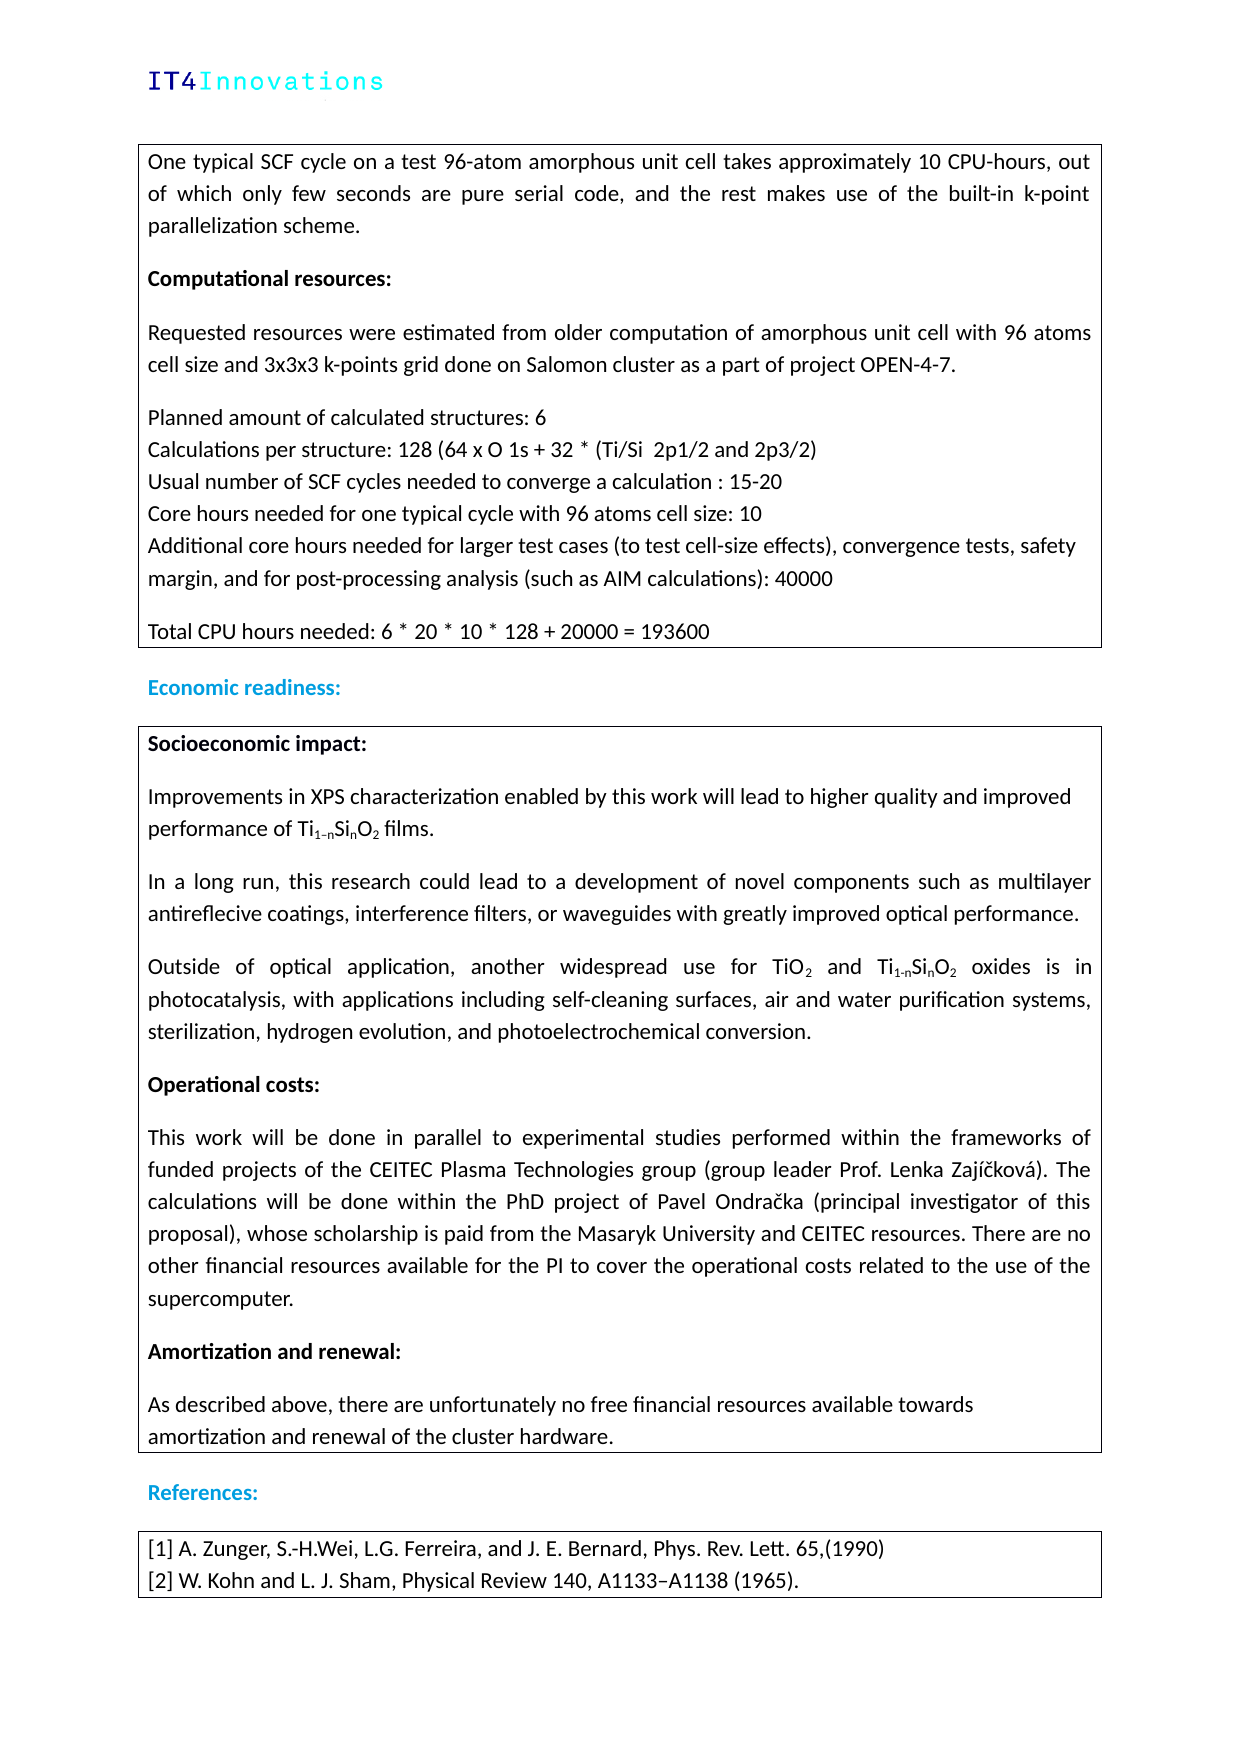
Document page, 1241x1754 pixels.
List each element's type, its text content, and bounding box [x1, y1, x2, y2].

text In a long run, this research could lead to a development of novel components such as multilayer antireflecive coatings, interference filters, or waveguides with greatly improved optical performance. [139, 864, 1101, 927]
text As described above, there are unfortunately no free financial resources available towards amortization and renewal of the cluster hardware. [139, 1387, 1101, 1452]
text This work will be done in parallel to experimental studies performed within the frameworks of funded projects of the CEITEC Plasma Technologies group (group leader Prof. Lenka Zajíčková). The calculations will be done within the PhD project of Pavel Ondračka (principal investigator of this proposal), whose scholarship is paid from the Masaryk University and CEITEC resources. There are no other financial resources available for the PI to cover the operational costs related to the use of the supercomputer. [139, 1120, 1101, 1312]
text Total CPU hours needed: 6 * 20 * 10 * 128 + 20000 = 193600 [139, 614, 1101, 647]
text Economic readiness: [148, 673, 1093, 701]
text Operational costs: [139, 1067, 1101, 1098]
text Requested resources were estimated from older computation of amorphous unit cell with 96 atoms cell size and 3x3x3 k-points grid done on Salomon cluster as a part of project OPEN-4-7. [139, 314, 1101, 378]
text Planned amount of calculated structures: 6 Calculations per structure: 128 (64 x O 1s + 32 * (Ti/Si 2p1/2 and 2p3/2) Usual number of SCF cycles needed to converge a calculation : 15-20 Core hours needed for one typical cycle with 96 atoms cell size: 10 Additional core hours needed for larger test cases (to test cell-size effects), convergence tests, safety margin, and for post-processing analysis (such as AIM calculations): 40000 [139, 400, 1101, 592]
text Outside of optical application, another widespread use for TiO2 and Ti1-nSinO2 oxides is in photocatalysis, with applications including self-cleaning surfaces, air and water purification systems, sterilization, hydrogen evolution, and photoelectrochemical conversion. [139, 949, 1101, 1045]
text Amortization and renewal: [139, 1334, 1101, 1365]
text [1] A. Zunger, S.-H.Wei, L.G. Ferreira, and J. E. Bernard, Phys. Rev. Lett. 65,(1990) [2] W. Kohn and L. J. Sham, Physical Review 140, A1133–A1138 (1965). [139, 1532, 1101, 1597]
picture [129, 47, 407, 101]
text One typical SCF cycle on a test 96-atom amorphous unit cell takes approximately 10 CPU-hours, out of which only few seconds are pure serial code, and the rest makes use of the built-in k-point parallelization scheme. [139, 145, 1101, 239]
text Improvements in XPS characterization enabled by this work will lead to higher quality and improved performance of Ti1–nSinO2 films. [139, 779, 1101, 842]
text Computational resources: [139, 261, 1101, 293]
text Socioeconomic impact: [139, 727, 1101, 757]
text References: [148, 1478, 1093, 1506]
